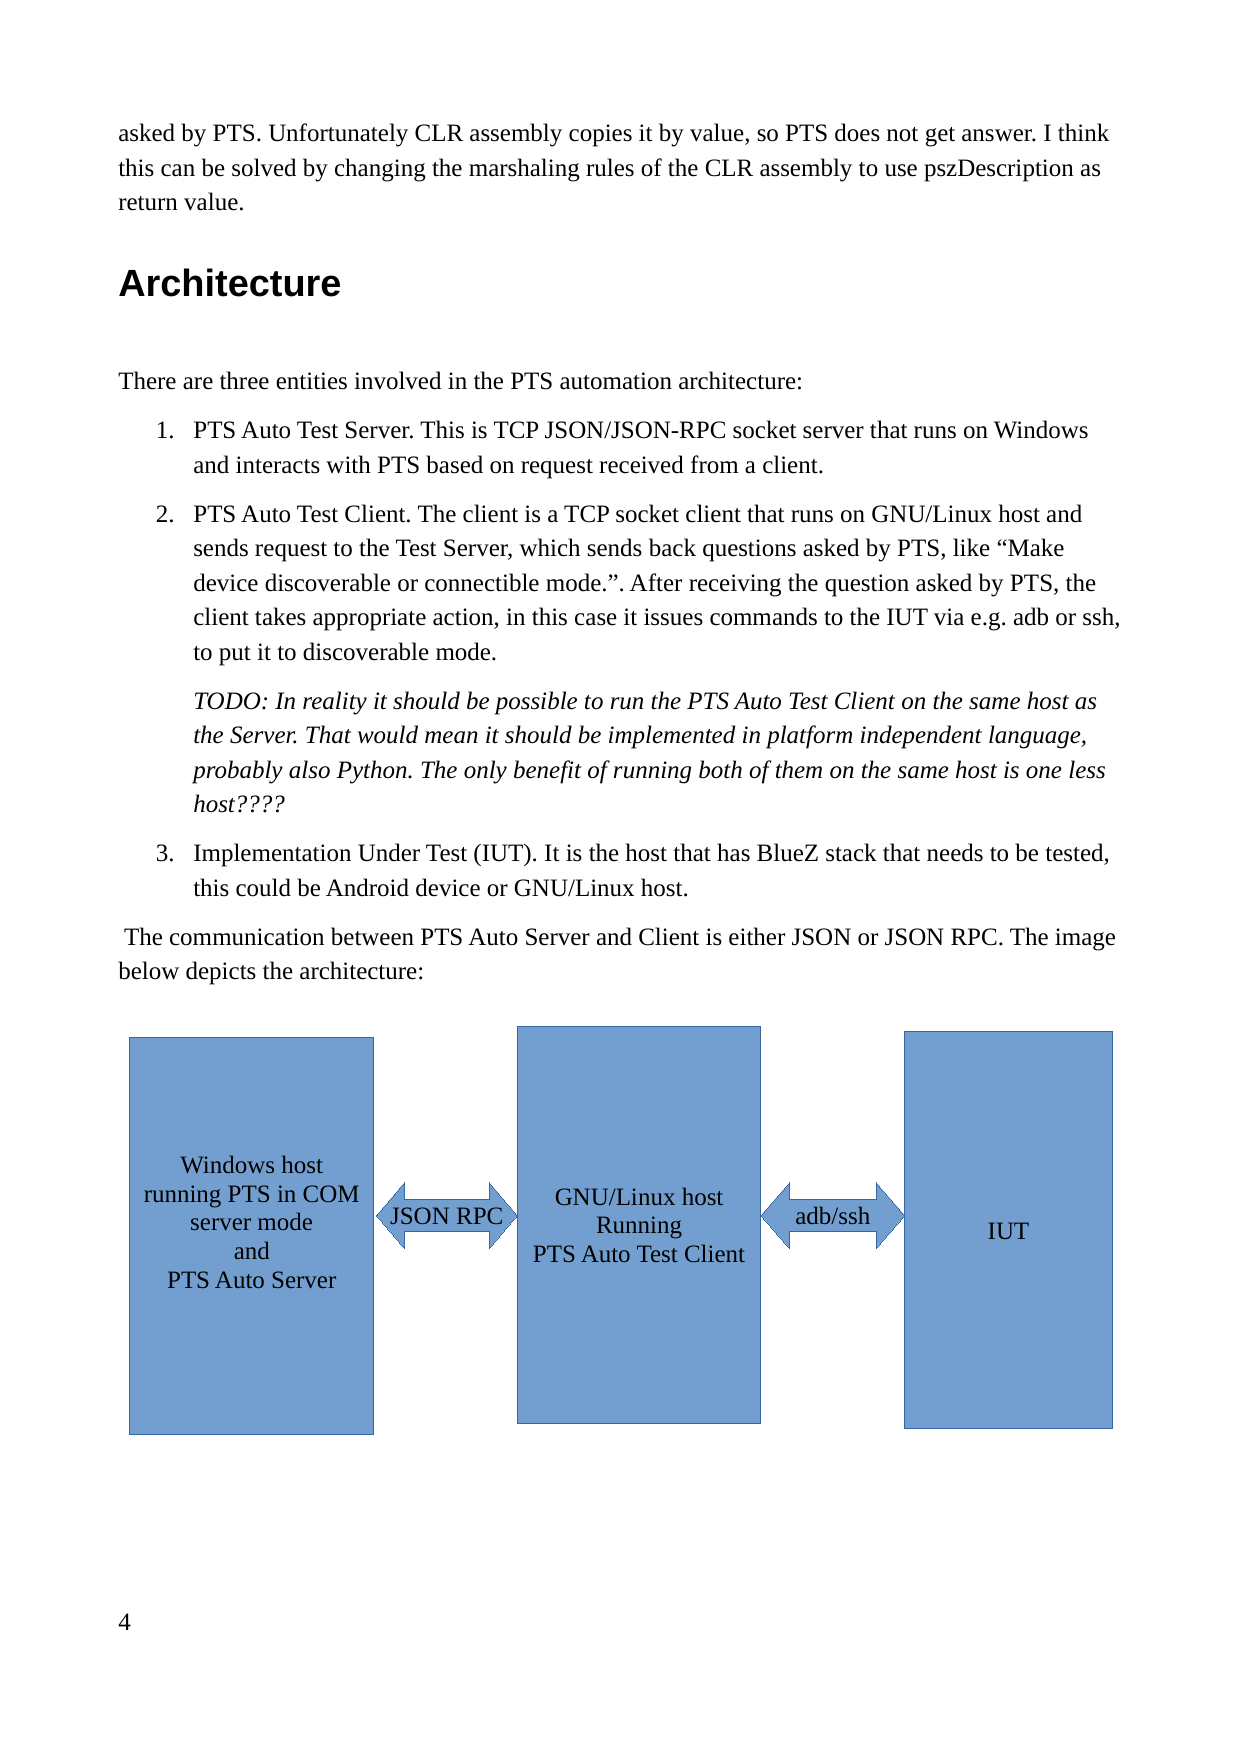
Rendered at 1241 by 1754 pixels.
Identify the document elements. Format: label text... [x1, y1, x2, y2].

text There are three entities involved in the PTS automation architecture: [118, 366, 1122, 395]
list Implementation Under Test (IUT). It is the host that has BlueZ stack that needs to be tested, this could be Android device or GNU/Linux host. [156, 838, 1122, 902]
subtitle Architecture [118, 261, 1122, 305]
text The communication between PTS Auto Server and Client is either JSON or JSON RPC. The image below depicts the architecture: [118, 922, 1122, 985]
list PTS Auto Test Client. The client is a TCP socket client that runs on GNU/Linux host and sends request to the Test Server, which sends back questions asked by PTS, like “Make device discoverable or connectible mode.”. After receiving the question asked by PTS, the client takes appropriate action, in this case it issues commands to the IUT via e.g. adb or ssh, to put it to discoverable mode. [156, 499, 1122, 666]
text asked by PTS. Unfortunately CLR assembly copies it by value, so PTS does not get answer. I think this can be solved by changing the marshaling rules of the CLR assembly to use pszDescription as return value. [118, 118, 1122, 216]
list TODO: In reality it should be possible to run the PTS Auto Test Client on the same host as the Server. That would mean it should be implemented in platform independent language, probably also Python. The only benefit of running both of them on the same host is one less host???? [156, 686, 1122, 818]
list PTS Auto Test Server. This is TCP JSON/JSON-RPC socket server that runs on Windows and interacts with PTS based on request received from a client. [156, 415, 1122, 479]
